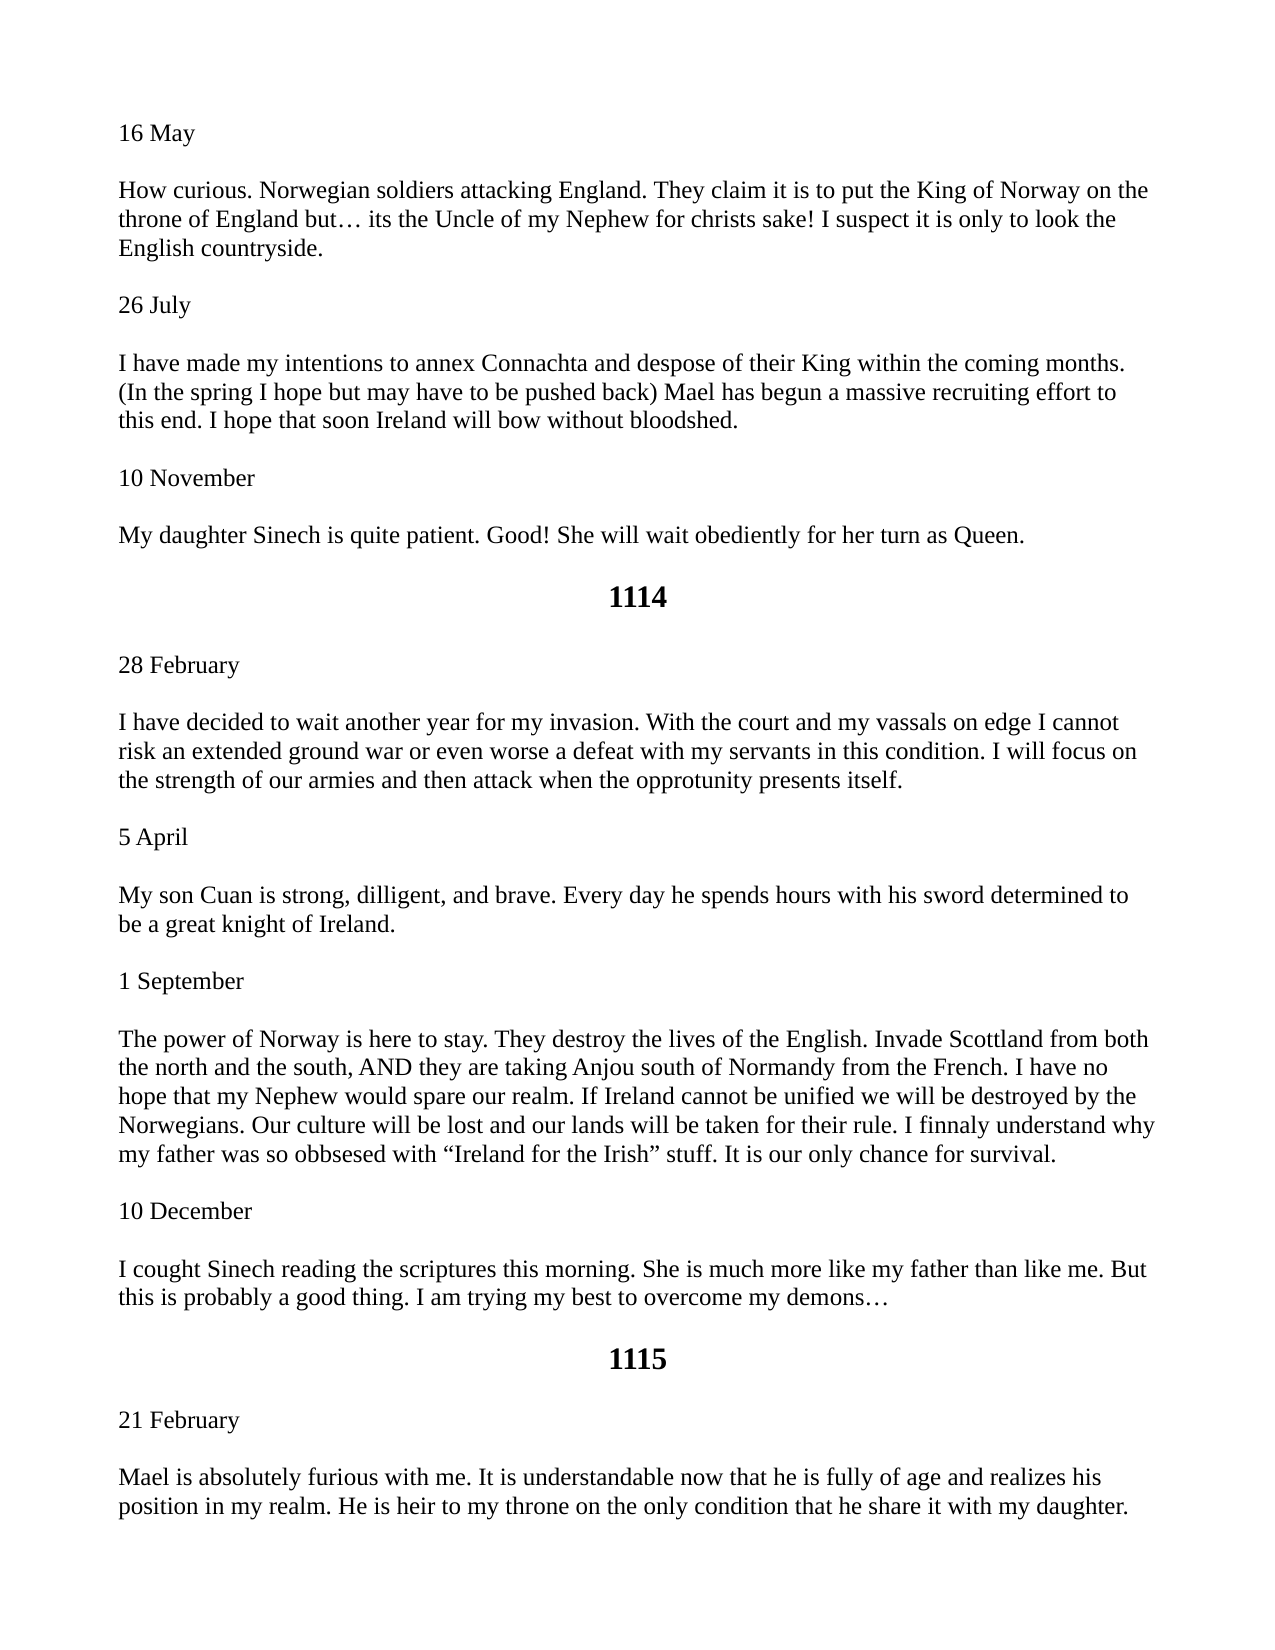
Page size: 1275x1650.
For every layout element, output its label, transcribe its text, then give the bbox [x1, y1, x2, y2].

text 21 February [118, 1405, 1157, 1433]
text I cought Sinech reading the scriptures this morning. She is much more like my father than like me. But this is probably a good thing. I am trying my best to overcome my demons… [118, 1254, 1157, 1311]
text 26 July [118, 291, 1157, 319]
text 1115 [118, 1340, 1157, 1376]
text My son Cuan is strong, dilligent, and brave. Every day he spends hours with his sword determined to be a great knight of Ireland. [118, 880, 1157, 937]
text The power of Norway is here to stay. They destroy the lives of the English. Invade Scottland from both the north and the south, AND they are taking Anjou south of Normandy from the French. I have no hope that my Nephew would spare our realm. If Ireland cannot be unified we will be destroyed by the Norwegians. Our culture will be lost and our lands will be taken for their rule. I finnaly understand why my father was so obbsesed with “Ireland for the Irish” stuff. It is our only chance for survival. [118, 1024, 1157, 1167]
text 10 December [118, 1196, 1157, 1225]
text 1 September [118, 966, 1157, 995]
text 28 February [118, 650, 1157, 679]
text I have made my intentions to annex Connachta and despose of their King within the coming months. (In the spring I hope but may have to be pushed back) Mael has begun a massive recruiting effort to this end. I hope that soon Ireland will bow without bloodshed. [118, 348, 1157, 434]
text 16 May [118, 118, 1157, 147]
text 5 April [118, 822, 1157, 851]
text How curious. Norwegian soldiers attacking England. They claim it is to put the King of Norway on the throne of England but… its the Uncle of my Nephew for christs sake! I suspect it is only to look the English countryside. [118, 176, 1157, 262]
text I have decided to wait another year for my invasion. With the court and my vassals on edge I cannot risk an extended ground war or even worse a defeat with my servants in this condition. I will focus on the strength of our armies and then attack when the opprotunity presents itself. [118, 707, 1157, 794]
text 1114 [118, 578, 1157, 614]
text 10 November [118, 463, 1157, 492]
text Mael is absolutely furious with me. It is understandable now that he is fully of age and realizes his position in my realm. He is heir to my throne on the only condition that he share it with my daughter. [118, 1462, 1157, 1520]
text My daughter Sinech is quite patient. Good! She will wait obediently for her turn as Queen. [118, 521, 1157, 549]
